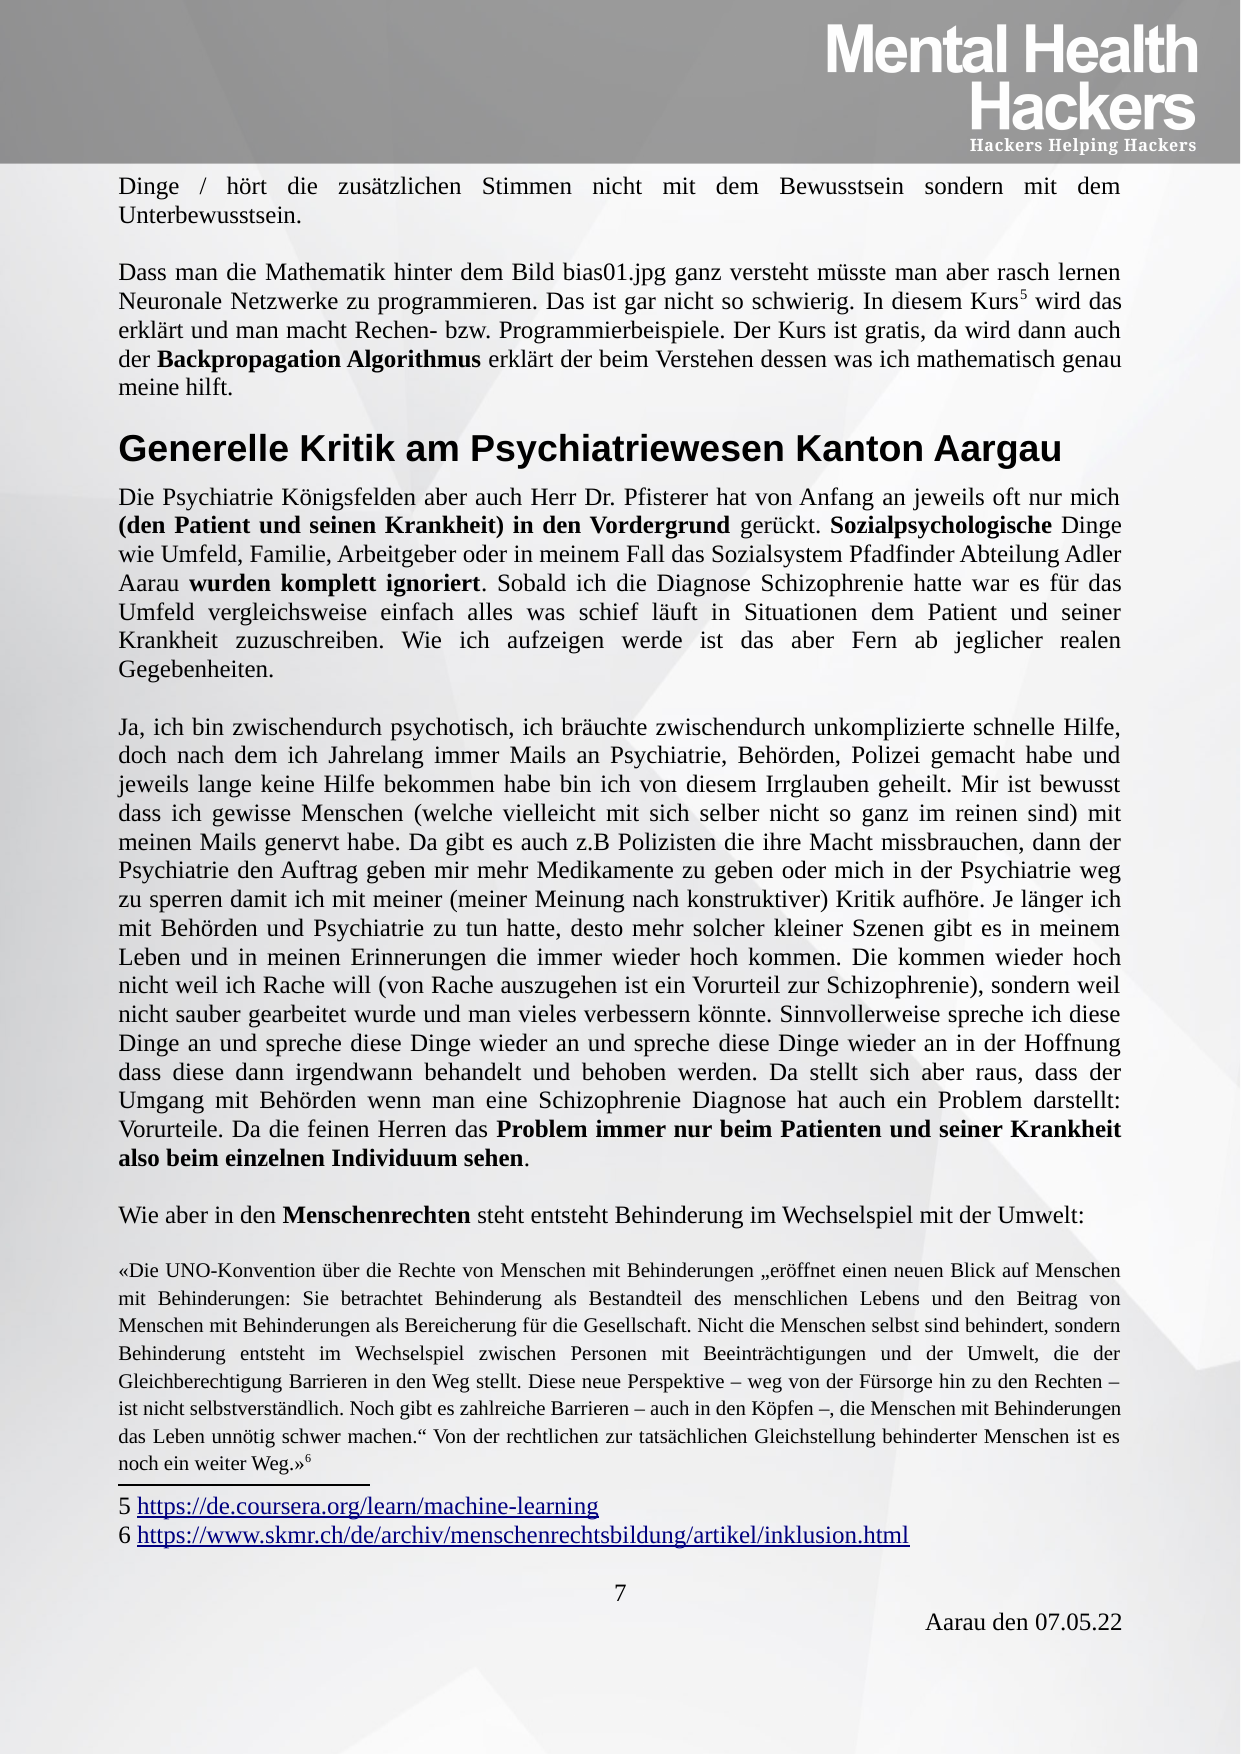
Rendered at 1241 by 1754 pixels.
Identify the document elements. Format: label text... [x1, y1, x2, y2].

text «Die UNO-Konvention über die Rechte von Menschen mit Behinderungen „eröffnet einen neuen Blick auf Menschen mit Behinderungen: Sie betrachtet Behinderung als Bestandteil des menschlichen Lebens und den Beitrag von Menschen mit Behinderungen als Bereicherung für die Gesellschaft. Nicht die Menschen selbst sind behindert, sondern Behinderung entsteht im Wechselspiel zwischen Personen mit Beeinträchtigungen und der Umwelt, die der Gleichberechtigung Barrieren in den Weg stellt. Diese neue Perspektive – weg von der Fürsorge hin zu den Rechten – ist nicht selbstverständlich. Noch gibt es zahlreiche Barrieren – auch in den Köpfen –, die Menschen mit Behinderungen das Leben unnötig schwer machen.“ Von der rechtlichen zur tatsächlichen Gleichstellung behinderter Menschen ist es noch ein weiter Weg.» [118, 1258, 1122, 1475]
text Dass man die Mathematik hinter dem Bild bias01.jpg ganz versteht müsste man aber rasch lernen Neuronale Netzwerke zu programmieren. Das ist gar nicht so schwierig. In diesem Kurs wird das erklärt und man macht Rechen- bzw. Programmierbeispiele. Der Kurs ist gratis, da wird dann auch der Backpropagation Algorithmus erklärt der beim Verstehen dessen was ich mathematisch genau meine hilft. [118, 257, 1122, 401]
text Die Psychiatrie Königsfelden aber auch Herr Dr. Pfisterer hat von Anfang an jeweils oft nur mich (den Patient und seinen Krankheit) in den Vordergrund gerückt. Sozialpsychologische Dinge wie Umfeld, Familie, Arbeitgeber oder in meinem Fall das Sozialsystem Pfadfinder Abteilung Adler Aarau wurden komplett ignoriert. Sobald ich die Diagnose Schizophrenie hatte war es für das Umfeld vergleichsweise einfach alles was schief läuft in Situationen dem Patient und seiner Krankheit zuzuschreiben. Wie ich aufzeigen werde ist das aber Fern ab jeglicher realen Gegebenheiten. [118, 482, 1122, 683]
text Dinge / hört die zusätzlichen Stimmen nicht mit dem Bewusstsein sondern mit dem Unterbewusstsein. [118, 171, 1122, 229]
text Wie aber in den Menschenrechten steht entsteht Behinderung im Wechselspiel mit der Umwelt: [118, 1201, 1122, 1229]
subtitle Generelle Kritik am Psychiatriewesen Kanton Aargau [118, 426, 1122, 469]
text Ja, ich bin zwischendurch psychotisch, ich bräuchte zwischendurch unkomplizierte schnelle Hilfe, doch nach dem ich Jahrelang immer Mails an Psychiatrie, Behörden, Polizei gemacht habe und jeweils lange keine Hilfe bekommen habe bin ich von diesem Irrglauben geheilt. Mir ist bewusst dass ich gewisse Menschen (welche vielleicht mit sich selber nicht so ganz im reinen sind) mit meinen Mails genervt habe. Da gibt es auch z.B Polizisten die ihre Macht missbrauchen, dann der Psychiatrie den Auftrag geben mir mehr Medikamente zu geben oder mich in der Psychiatrie weg zu sperren damit ich mit meiner (meiner Meinung nach konstruktiver) Kritik aufhöre. Je länger ich mit Behörden und Psychiatrie zu tun hatte, desto mehr solcher kleiner Szenen gibt es in meinem Leben und in meinen Erinnerungen die immer wieder hoch kommen. Die kommen wieder hoch nicht weil ich Rache will (von Rache auszugehen ist ein Vorurteil zur Schizophrenie), sondern weil nicht sauber gearbeitet wurde und man vieles verbessern könnte. Sinnvollerweise spreche ich diese Dinge an und spreche diese Dinge wieder an und spreche diese Dinge wieder an in der Hoffnung dass diese dann irgendwann behandelt und behoben werden. Da stellt sich aber raus, dass der Umgang mit Behörden wenn man eine Schizophrenie Diagnose hat auch ein Problem darstellt: Vorurteile. Da die feinen Herren das Problem immer nur beim Patienten und seiner Krankheit also beim einzelnen Individuum sehen. [118, 712, 1122, 1172]
text https://www.skmr.ch/de/archiv/menschenrechtsbildung/artikel/inklusion.html [118, 1520, 1122, 1549]
picture [0, 0, 1241, 1754]
text https://de.coursera.org/learn/machine-learning [118, 1491, 1122, 1520]
